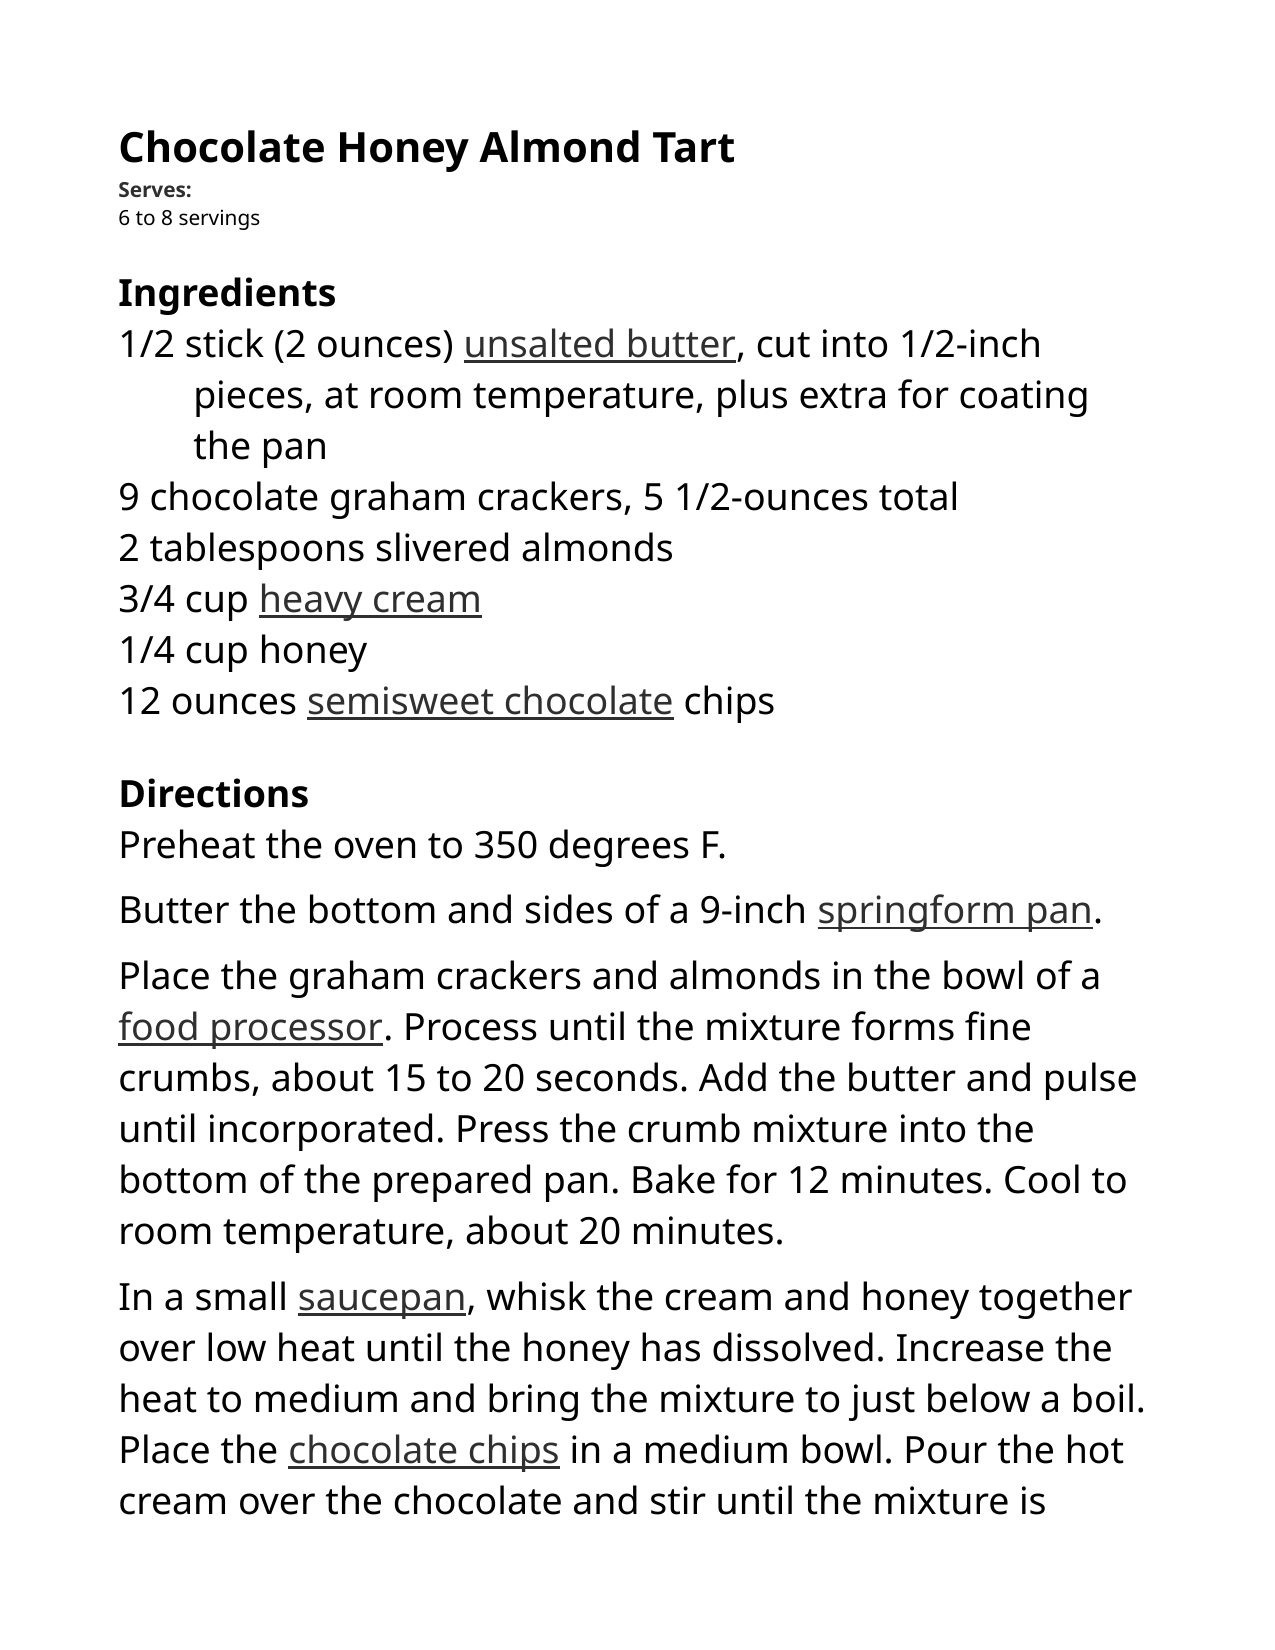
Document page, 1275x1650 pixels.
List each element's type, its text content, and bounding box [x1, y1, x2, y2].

text 9 chocolate graham crackers, 5 1/2-ounces total [118, 470, 1157, 521]
text 3/4 cup heavy cream [118, 572, 1157, 623]
text Serves: [118, 175, 1157, 203]
text Place the graham crackers and almonds in the bowl of a food processor. Process until the mixture forms fine crumbs, about 15 to 20 seconds. Add the butter and pulse until incorporated. Press the crumb mixture into the bottom of the prepared pan. Bake for 12 minutes. Cool to room temperature, about 20 minutes. [118, 949, 1157, 1255]
text 2 tablespoons slivered almonds [118, 521, 1157, 572]
text Butter the bottom and sides of a 9-inch springform pan. [118, 883, 1157, 934]
text Directions [118, 767, 1157, 818]
text In a small saucepan, whisk the cream and honey together over low heat until the honey has dissolved. Increase the heat to medium and bring the mixture to just below a boil. Place the chocolate chips in a medium bowl. Pour the hot cream over the chocolate and stir until the mixture is [118, 1270, 1157, 1525]
text 6 to 8 servings [118, 203, 1157, 232]
text 12 ounces semisweet chocolate chips [118, 674, 1157, 725]
text Ingredients [118, 266, 1157, 317]
text 1/2 stick (2 ounces) unsalted butter, cut into 1/2-inch pieces, at room temperature, plus extra for coating the pan [118, 317, 1157, 470]
text Chocolate Honey Almond Tart [118, 118, 1157, 175]
text 1/4 cup honey [118, 623, 1157, 674]
text Preheat the oven to 350 degrees F. [118, 818, 1157, 869]
